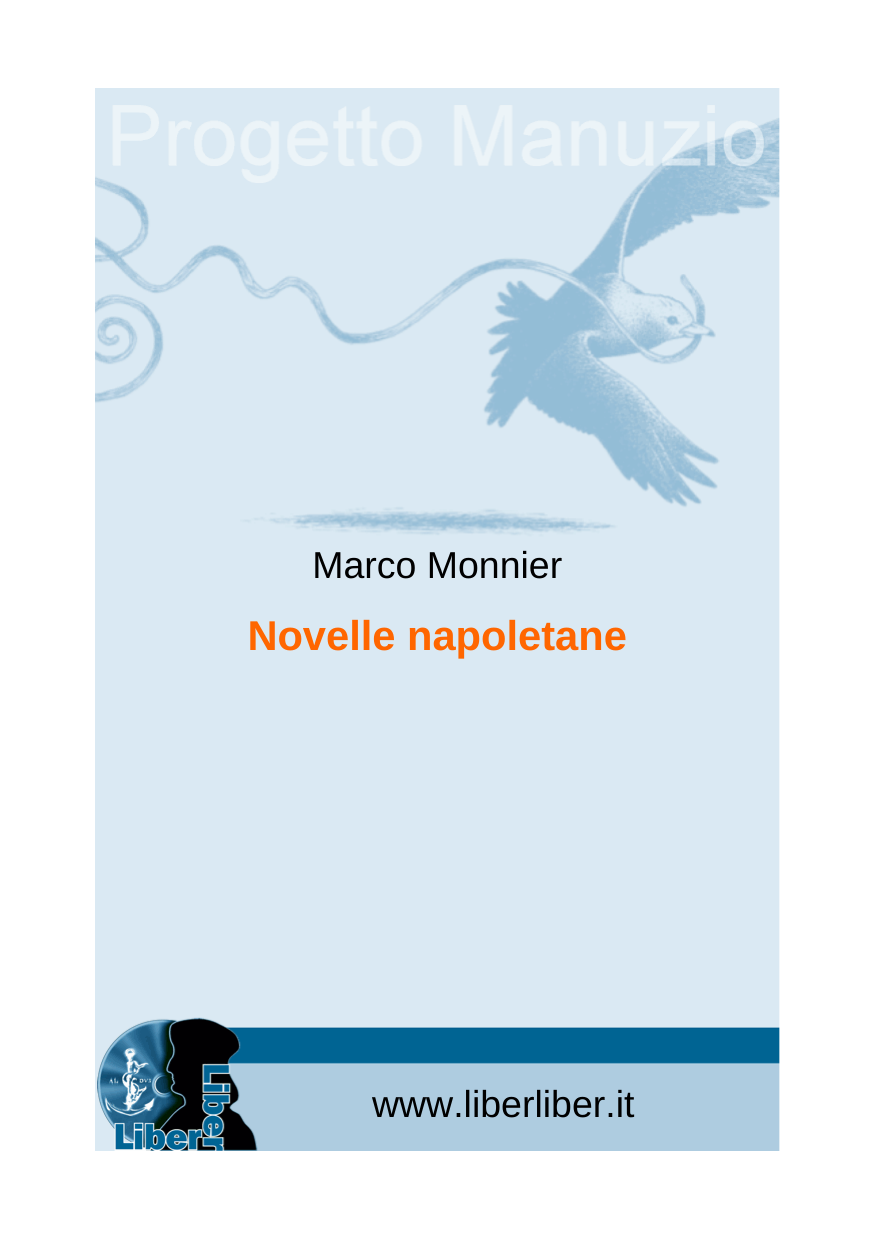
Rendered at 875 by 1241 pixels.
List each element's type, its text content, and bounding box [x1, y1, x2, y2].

text www.liberliber.it [327, 1082, 679, 1125]
text Marco Monnier [94, 543, 779, 586]
picture [94, 219, 780, 1020]
text Novelle napoletane [94, 611, 779, 659]
